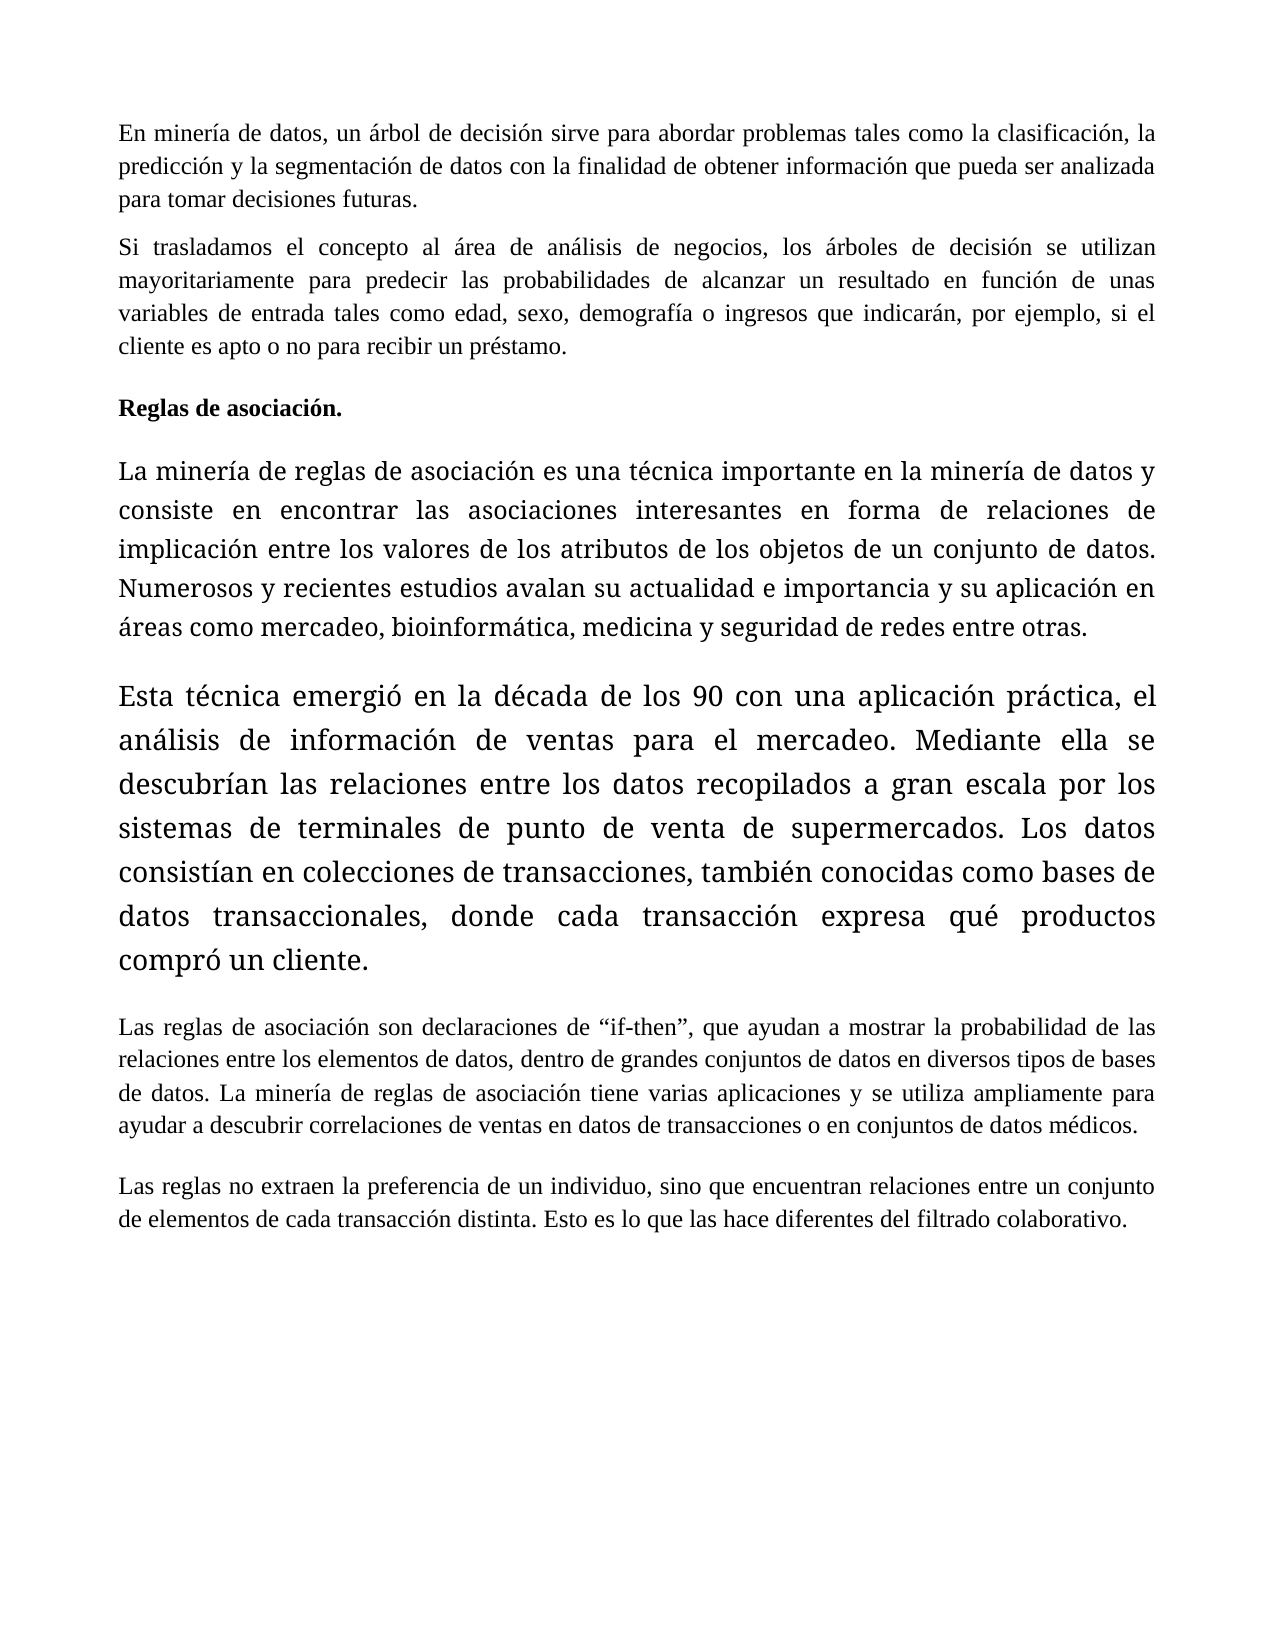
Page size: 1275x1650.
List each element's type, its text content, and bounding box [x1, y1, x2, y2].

subtitle Las reglas no extraen la preferencia de un individuo, sino que encuentran relaciones entre un conjunto de elementos de cada transacción distinta. Esto es lo que las hace diferentes del filtrado colaborativo. [118, 1171, 1157, 1232]
subtitle Reglas de asociación. [118, 393, 1157, 422]
subtitle Las reglas de asociación son declaraciones de “if-then”, que ayudan a mostrar la probabilidad de las relaciones entre los elementos de datos, dentro de grandes conjuntos de datos en diversos tipos de bases de datos. La minería de reglas de asociación tiene varias aplicaciones y se utiliza ampliamente para ayudar a descubrir correlaciones de ventas en datos de transacciones o en conjuntos de datos médicos. [118, 1012, 1157, 1139]
subtitle Esta técnica emergió en la década de los 90 con una aplicación práctica, el análisis de información de ventas para el mercadeo. Mediante ella se descubrían las relaciones entre los datos recopilados a gran escala por los sistemas de terminales de punto de venta de supermercados. Los datos consistían en colecciones de transacciones, también conocidas como bases de datos transaccionales, donde cada transacción expresa qué productos compró un cliente. [118, 676, 1157, 979]
subtitle La minería de reglas de asociación es una técnica importante en la minería de datos y consiste en encontrar las asociaciones interesantes en forma de relaciones de implicación entre los valores de los atributos de los objetos de un conjunto de datos. Numerosos y recientes estudios avalan su actualidad e importancia y su aplicación en áreas como mercadeo, bioinformática, medicina y seguridad de redes entre otras. [118, 453, 1157, 644]
text En minería de datos, un árbol de decisión sirve para abordar problemas tales como la clasificación, la predicción y la segmentación de datos con la finalidad de obtener información que pueda ser analizada para tomar decisiones futuras. [118, 118, 1157, 213]
text Si trasladamos el concepto al área de análisis de negocios, los árboles de decisión se utilizan mayoritariamente para predecir las probabilidades de alcanzar un resultado en función de unas variables de entrada tales como edad, sexo, demografía o ingresos que indicarán, por ejemplo, si el cliente es apto o no para recibir un préstamo. [118, 232, 1157, 359]
